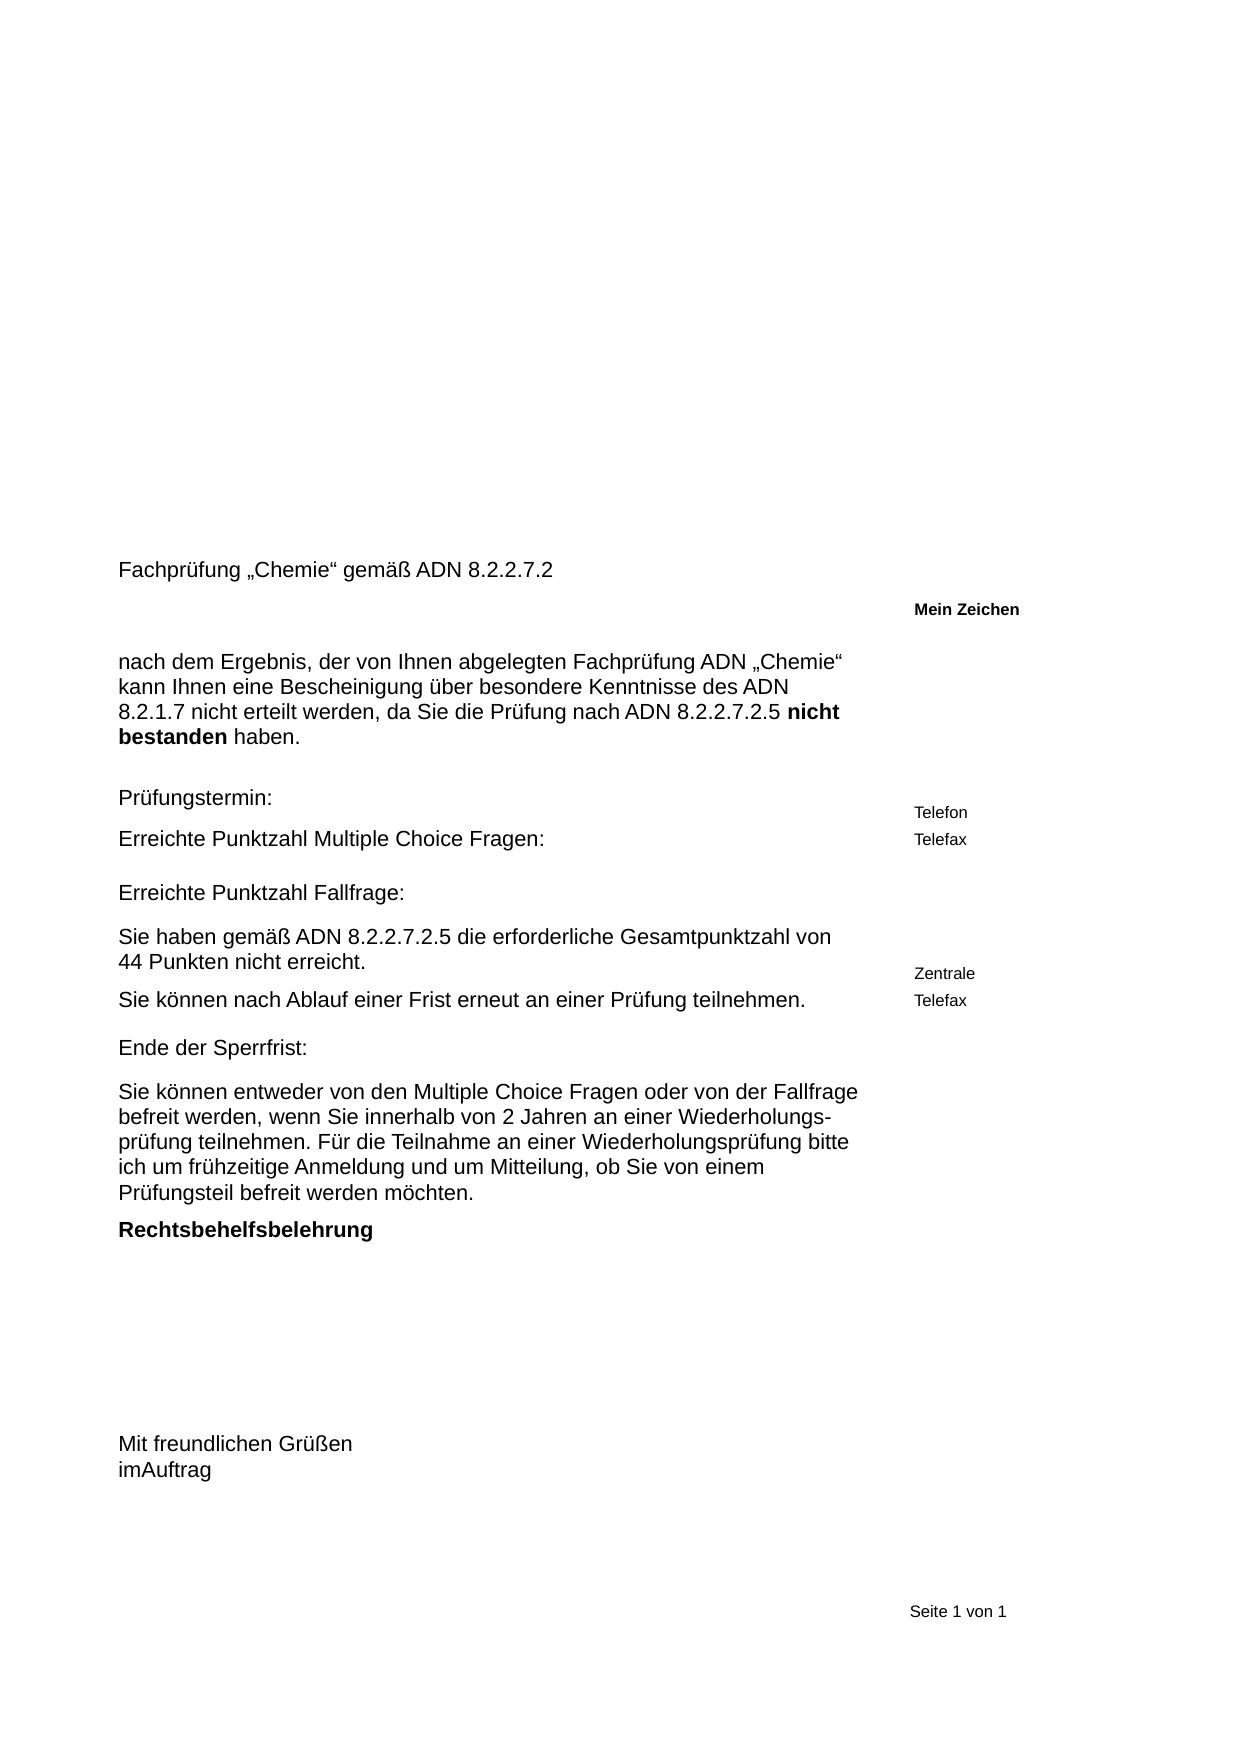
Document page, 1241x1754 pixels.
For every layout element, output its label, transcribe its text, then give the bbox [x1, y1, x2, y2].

text imAuftrag [118, 1457, 862, 1482]
text Sie haben gemäß ADN 8.2.2.7.2.5 die erforderliche Gesamtpunktzahl von 44 Punkten nicht erreicht. [118, 924, 862, 974]
text Sie können nach Ablauf einer Frist erneut an einer Prüfung teilnehmen. [118, 987, 862, 1012]
text Telefax [909, 987, 983, 1014]
text Fachprüfung „Chemie“ gemäß ADN 8.2.2.7.2 [118, 557, 862, 582]
text Telefon [909, 799, 983, 826]
text [834, 1025, 862, 1066]
text Ende der Sperrfrist: [118, 1025, 308, 1066]
text Rechtsbehelfsbelehrung [118, 1217, 862, 1242]
text Mein Zeichen [909, 597, 1175, 618]
text Erreichte Punktzahl Fallfrage: [118, 870, 405, 912]
text Erreichte Punktzahl Multiple Choice Fragen: [118, 816, 545, 858]
text Mit freundlichen Grüßen [118, 1431, 862, 1457]
text Zentrale [909, 960, 983, 987]
text [839, 816, 862, 858]
text nach dem Ergebnis, der von Ihnen abgelegten Fachprüfung ADN „Chemie“ kann Ihnen eine Bescheinigung über besondere Kenntnisse des ADN 8.2.1.7 nicht erteilt werden, da Sie die Prüfung nach ADN 8.2.2.7.2.5 nicht bestanden haben. [118, 649, 862, 749]
text Prüfungstermin: [118, 775, 279, 816]
text Seite 1 von 1 [909, 1602, 1175, 1621]
text Telefax [909, 826, 983, 853]
text Sie können entweder von den Multiple Choice Fragen oder von der Fallfrage befreit werden, wenn Sie innerhalb von 2 Jahren an einer Wiederholungs-prüfung teilnehmen. Für die Teilnahme an einer Wiederholungsprüfung bitte ich um frühzeitige Anmeldung und um Mitteilung, ob Sie von einem Prüfungsteil befreit werden möchten. [118, 1079, 862, 1205]
text [828, 775, 862, 816]
